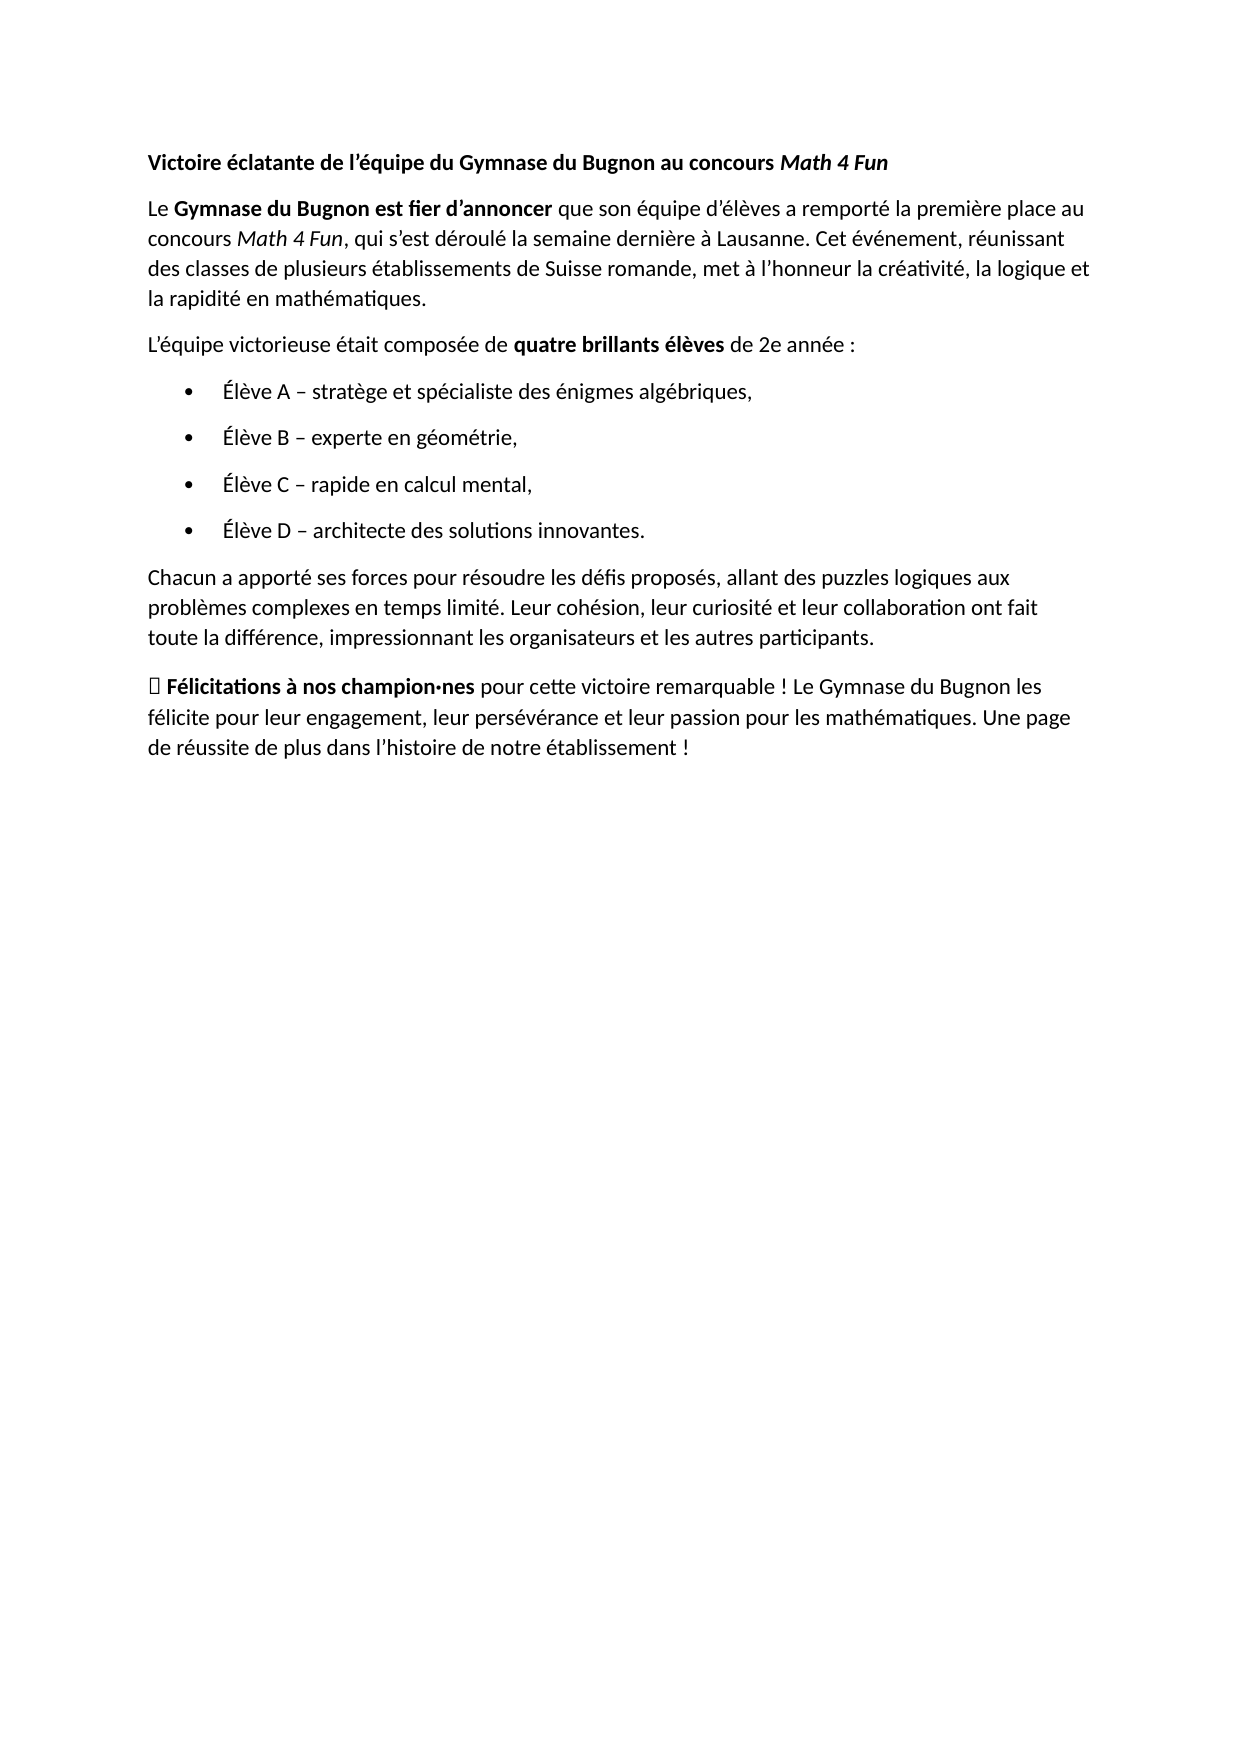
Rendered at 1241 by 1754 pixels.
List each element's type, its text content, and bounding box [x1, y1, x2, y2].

text Chacun a apporté ses forces pour résoudre les défis proposés, allant des puzzles logiques aux problèmes complexes en temps limité. Leur cohésion, leur curiosité et leur collaboration ont fait toute la différence, impressionnant les organisateurs et les autres participants. [148, 563, 1093, 651]
text ✨ Félicitations à nos champion·nes pour cette victoire remarquable ! Le Gymnase du Bugnon les félicite pour leur engagement, leur persévérance et leur passion pour les mathématiques. Une page de réussite de plus dans l’histoire de notre établissement ! [148, 669, 1093, 761]
text Victoire éclatante de l’équipe du Gymnase du Bugnon au concours Math 4 Fun [148, 148, 1093, 176]
list Élève B – experte en géométrie, [185, 423, 1093, 452]
text Le Gymnase du Bugnon est fier d’annoncer que son équipe d’élèves a remporté la première place au concours Math 4 Fun, qui s’est déroulé la semaine dernière à Lausanne. Cet événement, réunissant des classes de plusieurs établissements de Suisse romande, met à l’honneur la créativité, la logique et la rapidité en mathématiques. [148, 194, 1093, 312]
list Élève C – rapide en calcul mental, [185, 470, 1093, 498]
list Élève D – architecte des solutions innovantes. [185, 517, 1093, 545]
list Élève A – stratège et spécialiste des énigmes algébriques, [185, 377, 1093, 405]
text L’équipe victorieuse était composée de quatre brillants élèves de 2e année : [148, 330, 1093, 358]
